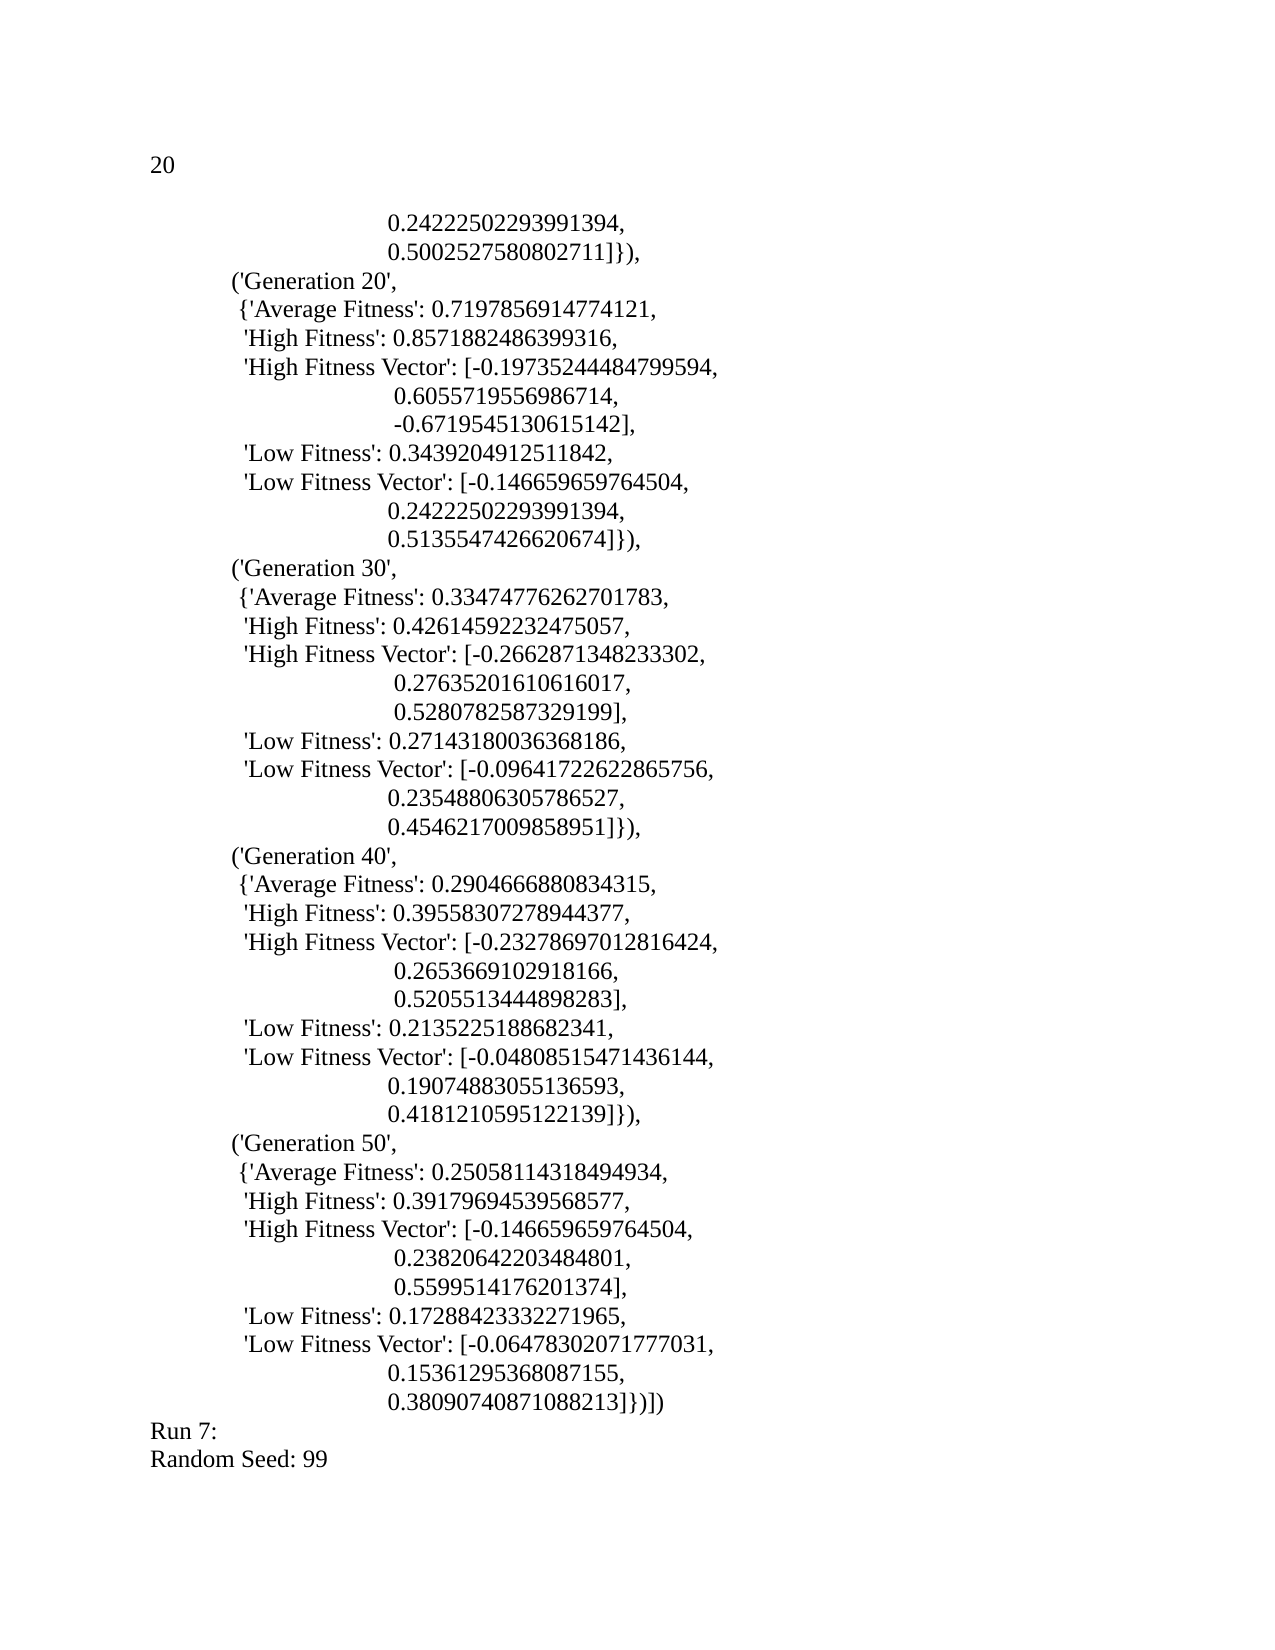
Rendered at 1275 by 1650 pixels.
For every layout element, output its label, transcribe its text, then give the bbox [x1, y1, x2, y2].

text {'Average Fitness': 0.2904666880834315, [150, 869, 1125, 898]
text 'High Fitness': 0.39558307278944377, [150, 898, 1125, 927]
text 0.23820642203484801, [150, 1243, 1125, 1272]
text 'High Fitness Vector': [-0.19735244484799594, [150, 352, 1125, 381]
text 0.5135547426620674]}), [150, 524, 1125, 553]
text {'Average Fitness': 0.25058114318494934, [150, 1157, 1125, 1186]
text ('Generation 30', [150, 553, 1125, 582]
text 'High Fitness': 0.42614592232475057, [150, 611, 1125, 639]
text 0.24222502293991394, [150, 496, 1125, 524]
text 'Low Fitness': 0.17288423332271965, [150, 1301, 1125, 1329]
text 'Low Fitness Vector': [-0.09641722622865756, [150, 754, 1125, 783]
text 'Low Fitness Vector': [-0.04808515471436144, [150, 1042, 1125, 1071]
text 0.38090740871088213]})]) [150, 1387, 1125, 1416]
text 'Low Fitness Vector': [-0.06478302071777031, [150, 1329, 1125, 1358]
text 0.4181210595122139]}), [150, 1099, 1125, 1128]
text 0.23548806305786527, [150, 783, 1125, 812]
text 'High Fitness Vector': [-0.2662871348233302, [150, 639, 1125, 668]
text {'Average Fitness': 0.33474776262701783, [150, 582, 1125, 611]
text 0.2653669102918166, [150, 956, 1125, 984]
text 'Low Fitness': 0.27143180036368186, [150, 726, 1125, 754]
text 0.5002527580802711]}), [150, 237, 1125, 266]
text Run 7: [150, 1416, 1125, 1444]
text 0.5599514176201374], [150, 1272, 1125, 1301]
text 'High Fitness': 0.39179694539568577, [150, 1186, 1125, 1214]
text 'High Fitness': 0.8571882486399316, [150, 323, 1125, 352]
text 'High Fitness Vector': [-0.146659659764504, [150, 1214, 1125, 1243]
text 'High Fitness Vector': [-0.23278697012816424, [150, 927, 1125, 956]
text 'Low Fitness': 0.2135225188682341, [150, 1013, 1125, 1042]
text 'Low Fitness': 0.3439204912511842, [150, 438, 1125, 467]
text 0.19074883055136593, [150, 1071, 1125, 1099]
text 0.6055719556986714, [150, 381, 1125, 409]
text {'Average Fitness': 0.7197856914774121, [150, 294, 1125, 323]
text 0.5205513444898283], [150, 984, 1125, 1013]
text 0.5280782587329199], [150, 697, 1125, 726]
text ('Generation 40', [150, 841, 1125, 869]
text 0.27635201610616017, [150, 668, 1125, 697]
text ('Generation 50', [150, 1128, 1125, 1157]
text 0.15361295368087155, [150, 1358, 1125, 1387]
text -0.6719545130615142], [150, 409, 1125, 438]
text 0.24222502293991394, [150, 208, 1125, 237]
text 0.4546217009858951]}), [150, 812, 1125, 841]
text Random Seed: 99 [150, 1444, 1125, 1473]
text 'Low Fitness Vector': [-0.146659659764504, [150, 467, 1125, 496]
text ('Generation 20', [150, 266, 1125, 294]
